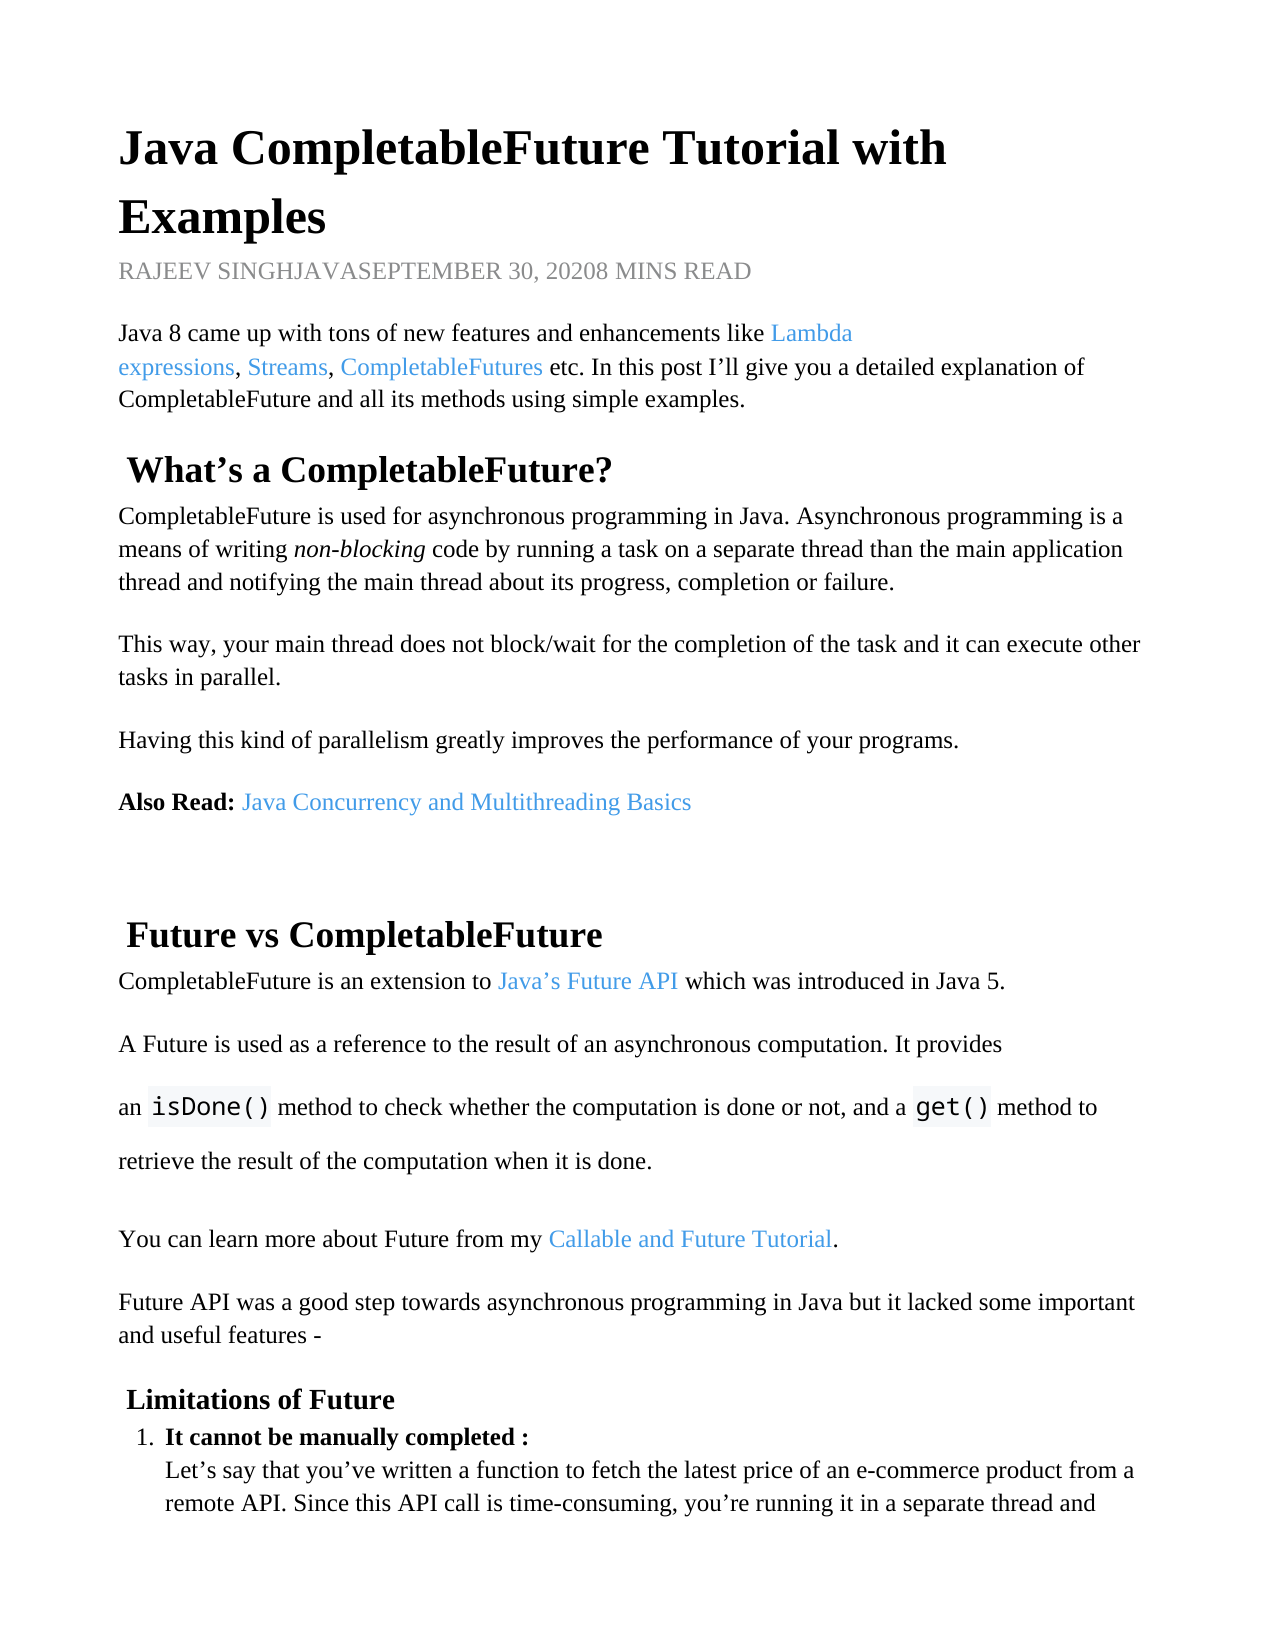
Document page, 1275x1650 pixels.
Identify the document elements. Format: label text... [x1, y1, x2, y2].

text Having this kind of parallelism greatly improves the performance of your programs. [118, 725, 1157, 754]
text A Future is used as a reference to the result of an asynchronous computation. It provides an isDone() method to check whether the computation is done or not, and a get() method to retrieve the result of the computation when it is done. [118, 1029, 1157, 1174]
text You can learn more about Future from my Callable and Future Tutorial. [118, 1224, 1157, 1253]
text RAJEEV SINGHJAVASEPTEMBER 30, 20208 MINS READ [118, 256, 1149, 285]
subtitle Java CompletableFuture Tutorial with Examples [118, 118, 1157, 244]
text CompletableFuture is an extension to Java’s Future API which was introduced in Java 5. [118, 966, 1157, 995]
text CompletableFuture is used for asynchronous programming in Java. Asynchronous programming is a means of writing non-blocking code by running a task on a separate thread than the main application thread and notifying the main thread about its progress, completion or failure. [118, 501, 1157, 596]
text Java 8 came up with tons of new features and enhancements like Lambda expressions, Streams, CompletableFutures etc. In this post I’ll give you a detailed explanation of CompletableFuture and all its methods using simple examples. [118, 318, 1157, 413]
text This way, your main thread does not block/wait for the completion of the task and it can execute other tasks in parallel. [118, 629, 1157, 691]
list Let’s say that you’ve written a function to fetch the latest price of an e-commerce product from a remote API. Since this API call is time-consuming, you’re running it in a separate thread and [136, 1455, 1157, 1517]
text Future API was a good step towards asynchronous programming in Java but it lacked some important and useful features - [118, 1287, 1157, 1348]
text Also Read: Java Concurrency and Multithreading Basics [118, 787, 1157, 816]
subtitle What’s a CompletableFuture? [126, 447, 1157, 490]
subtitle Future vs CompletableFuture [126, 912, 1157, 956]
subtitle Limitations of Future [126, 1382, 1157, 1416]
list It cannot be manually completed : [136, 1422, 1157, 1451]
